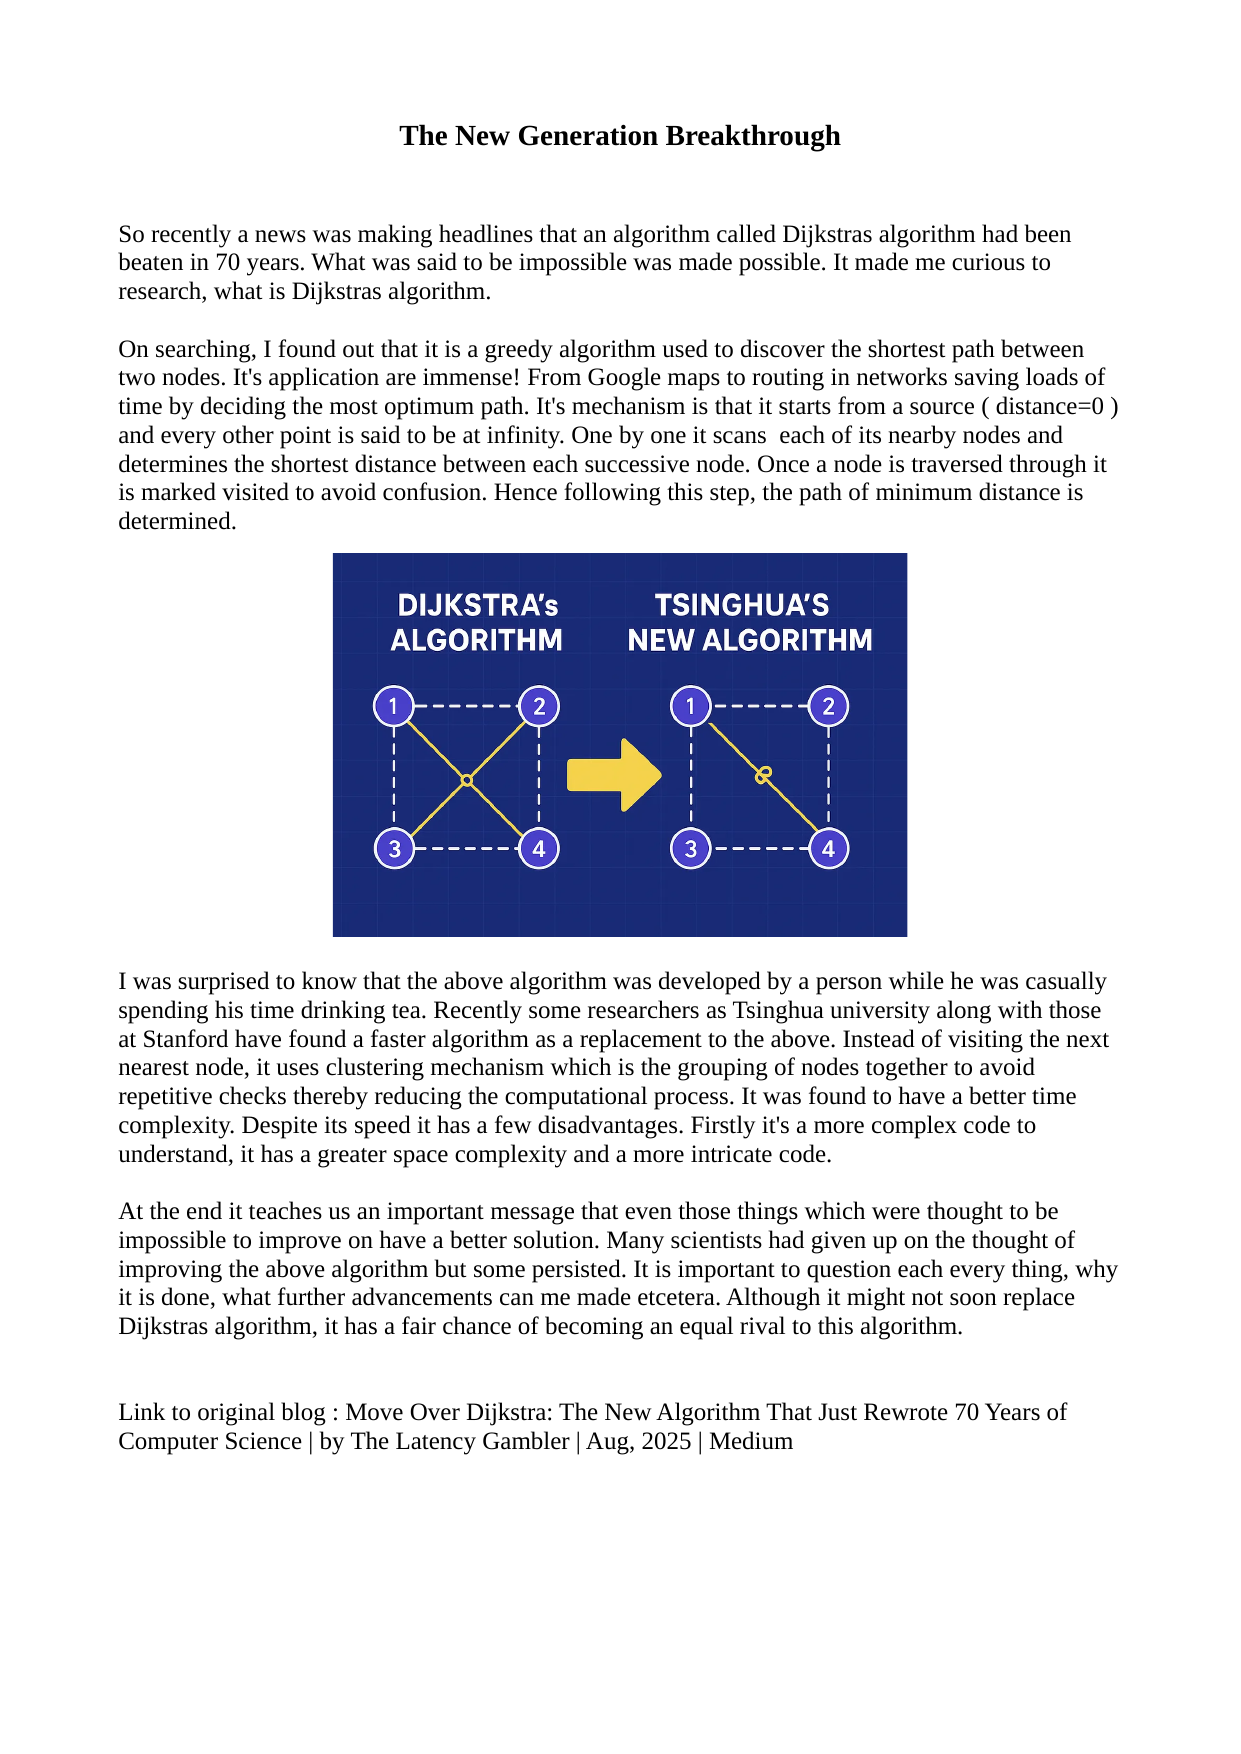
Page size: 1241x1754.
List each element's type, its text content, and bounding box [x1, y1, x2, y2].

text I was surprised to know that the above algorithm was developed by a person while he was casually spending his time drinking tea. Recently some researchers as Tsinghua university along with those at Stanford have found a faster algorithm as a replacement to the above. Instead of visiting the next nearest node, it uses clustering mechanism which is the grouping of nodes together to avoid repetitive checks thereby reducing the computational process. It was found to have a better time complexity. Despite its speed it has a few disadvantages. Firstly it's a more complex code to understand, it has a greater space complexity and a more intricate code. [118, 966, 1122, 1167]
text On searching, I found out that it is a greedy algorithm used to discover the shortest path between two nodes. It's application are immense! From Google maps to routing in networks saving loads of time by deciding the most optimum path. It's mechanism is that it starts from a source ( distance=0 ) and every other point is said to be at infinity. One by one it scans each of its nearby nodes and determines the shortest distance between each successive node. Once a node is traversed through it is marked visited to avoid confusion. Hence following this step, the path of minimum distance is determined. [118, 334, 1122, 535]
picture [332, 553, 908, 937]
text The New Generation Breakthrough [118, 118, 1122, 152]
text At the end it teaches us an important message that even those things which were thought to be impossible to improve on have a better solution. Many scientists had given up on the thought of improving the above algorithm but some persisted. It is important to question each every thing, why it is done, what further advancements can me made etcetera. Although it might not soon replace Dijkstras algorithm, it has a fair chance of becoming an equal rival to this algorithm. [118, 1196, 1122, 1340]
text Link to original blog : Move Over Dijkstra: The New Algorithm That Just Rewrote 70 Years of Computer Science | by The Latency Gambler | Aug, 2025 | Medium [118, 1397, 1122, 1455]
text So recently a news was making headlines that an algorithm called Dijkstras algorithm had been beaten in 70 years. What was said to be impossible was made possible. It made me curious to research, what is Dijkstras algorithm. [118, 219, 1122, 305]
